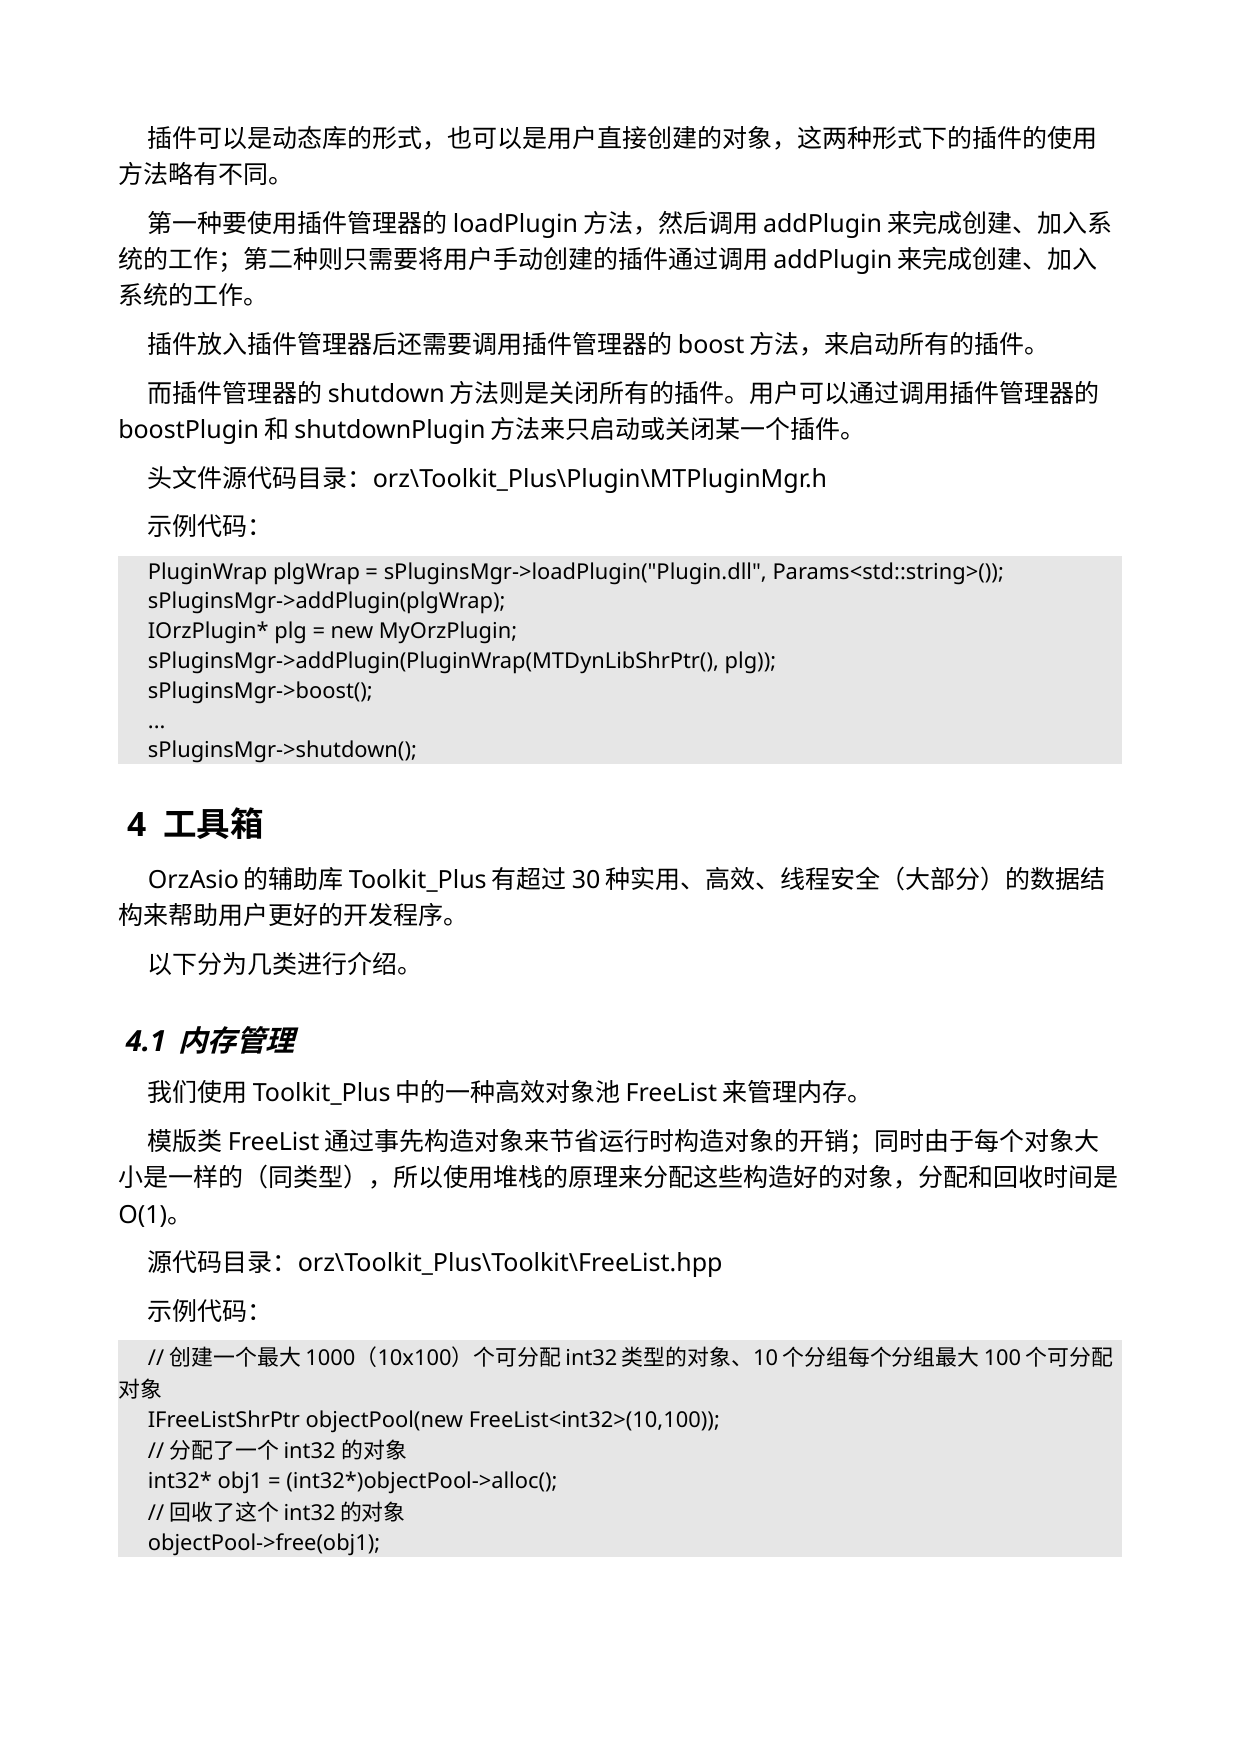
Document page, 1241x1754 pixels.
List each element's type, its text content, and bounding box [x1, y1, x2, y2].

text 示例代码： [118, 1292, 1122, 1328]
text IFreeListShrPtr objectPool(new FreeList<int32>(10,100)); [118, 1404, 1122, 1433]
text PluginWrap plgWrap = sPluginsMgr->loadPlugin("Plugin.dll", Params<std::string>()); [118, 556, 1122, 585]
text 插件放入插件管理器后还需要调用插件管理器的boost方法，来启动所有的插件。 [118, 324, 1122, 361]
text 模版类FreeList通过事先构造对象来节省运行时构造对象的开销；同时由于每个对象大小是一样的（同类型），所以使用堆栈的原理来分配这些构造好的对象，分配和回收时间是O(1)。 [118, 1122, 1122, 1230]
text // 分配了一个int32 的对象 [118, 1433, 1122, 1465]
text 头文件源代码目录：orz\Toolkit_Plus\Plugin\MTPluginMgr.h [118, 458, 1122, 494]
subtitle 内存管理 [118, 1018, 1122, 1060]
text ... [118, 704, 1122, 734]
text IOrzPlugin* plg = new MyOrzPlugin; [118, 615, 1122, 645]
text sPluginsMgr->addPlugin(PluginWrap(MTDynLibShrPtr(), plg)); [118, 645, 1122, 675]
subtitle 工具箱 [118, 801, 1122, 847]
text objectPool->free(obj1); [118, 1527, 1122, 1557]
text // 回收了这个int32的对象 [118, 1495, 1122, 1527]
text 而插件管理器的shutdown方法则是关闭所有的插件。用户可以通过调用插件管理器的boostPlugin和shutdownPlugin方法来只启动或关闭某一个插件。 [118, 373, 1122, 446]
text 我们使用Toolkit_Plus中的一种高效对象池FreeList来管理内存。 [118, 1073, 1122, 1109]
text sPluginsMgr->shutdown(); [118, 734, 1122, 764]
text 插件可以是动态库的形式，也可以是用户直接创建的对象，这两种形式下的插件的使用方法略有不同。 [118, 118, 1122, 191]
text OrzAsio的辅助库Toolkit_Plus有超过30种实用、高效、线程安全（大部分）的数据结构来帮助用户更好的开发程序。 [118, 859, 1122, 932]
text // 创建一个最大1000（10x100）个可分配int32类型的对象、10个分组每个分组最大100个可分配对象 [118, 1340, 1122, 1404]
text 以下分为几类进行介绍。 [118, 944, 1122, 980]
text sPluginsMgr->boost(); [118, 675, 1122, 704]
text 源代码目录：orz\Toolkit_Plus\Toolkit\FreeList.hpp [118, 1243, 1122, 1279]
text 示例代码： [118, 507, 1122, 543]
text int32* obj1 = (int32*)objectPool->alloc(); [118, 1465, 1122, 1495]
text sPluginsMgr->addPlugin(plgWrap); [118, 585, 1122, 615]
text 第一种要使用插件管理器的loadPlugin方法，然后调用addPlugin来完成创建、加入系统的工作；第二种则只需要将用户手动创建的插件通过调用addPlugin来完成创建、加入系统的工作。 [118, 203, 1122, 312]
